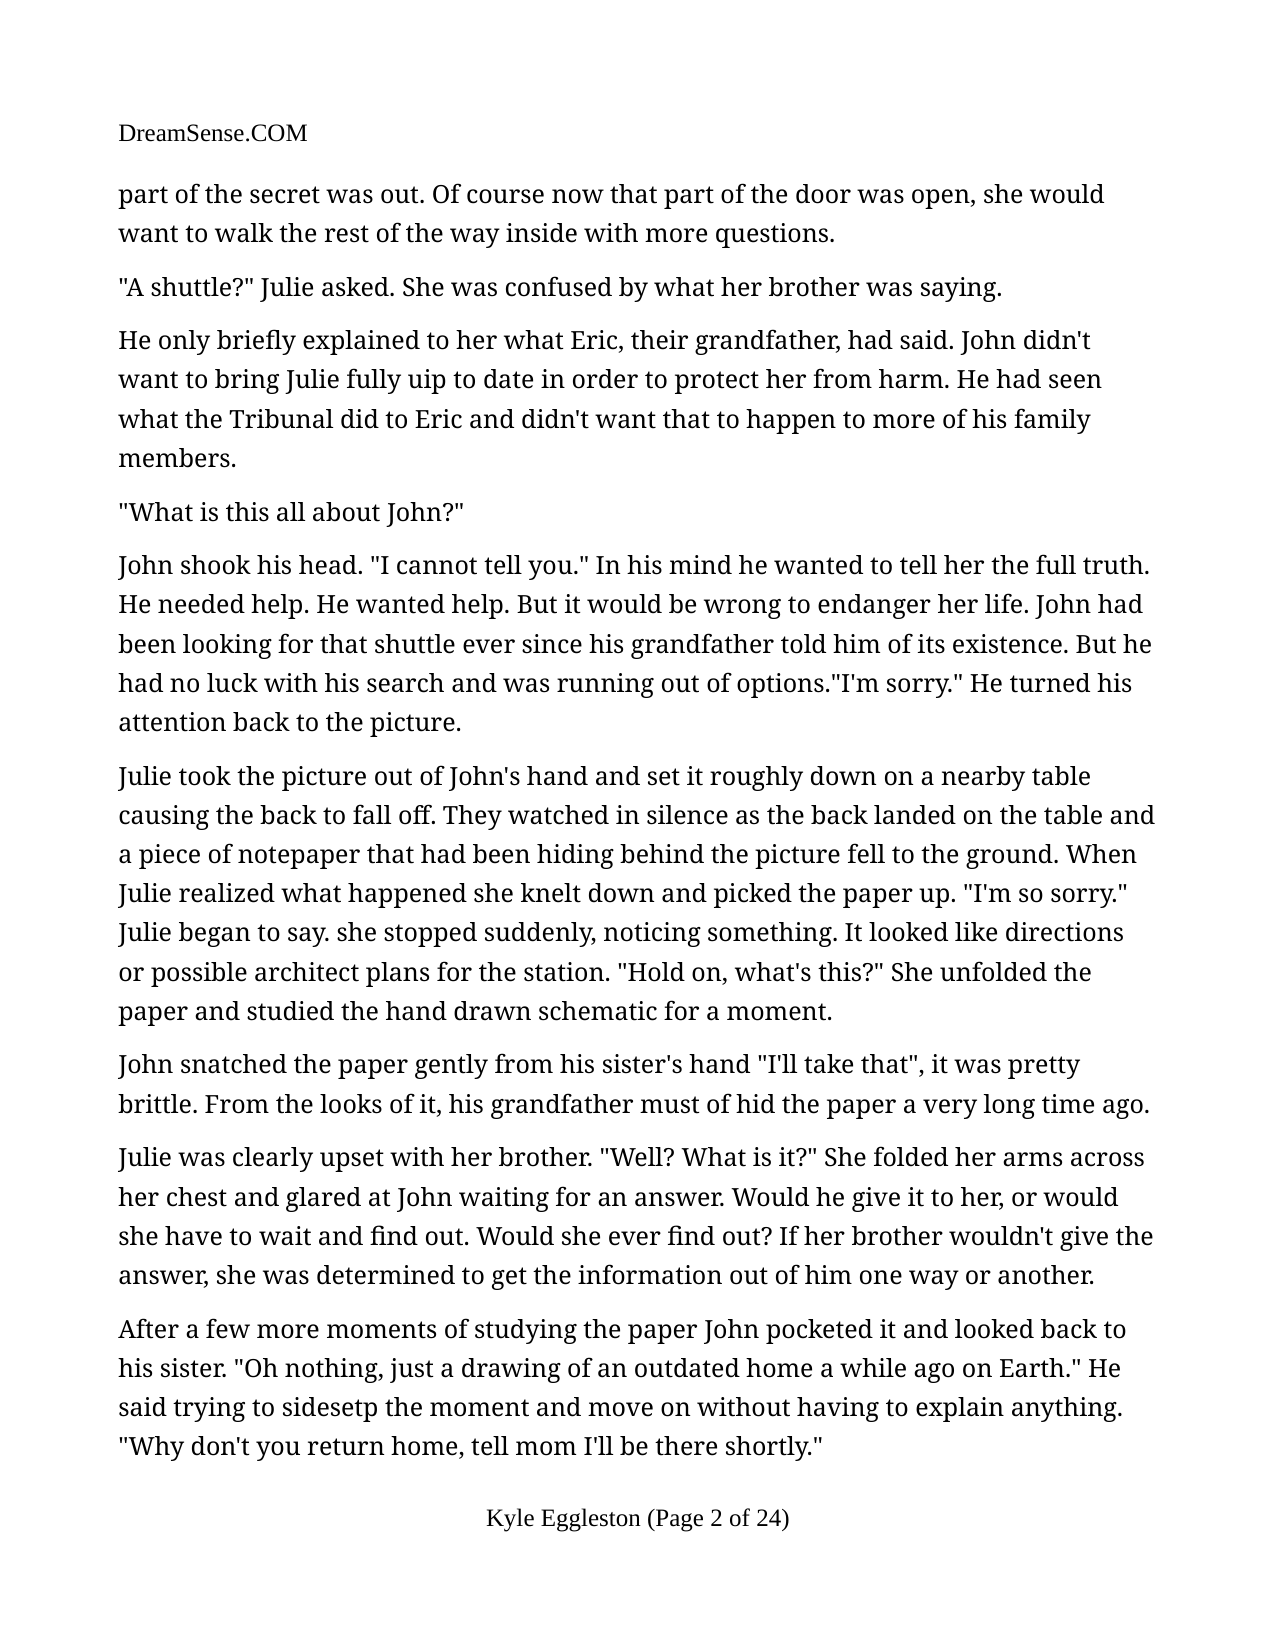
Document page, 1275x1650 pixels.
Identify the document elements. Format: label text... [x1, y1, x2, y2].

text "A shuttle?" Julie asked. She was confused by what her brother was saying. [118, 269, 1157, 303]
text "What is this all about John?" [118, 494, 1157, 528]
text John snatched the paper gently from his sister's hand "I'll take that", it was pretty brittle. From the looks of it, his grandfather must of hid the paper a very long time ago. [118, 1047, 1157, 1120]
text Julie took the picture out of John's hand and set it roughly down on a nearby table causing the back to fall off. They watched in silence as the back landed on the table and a piece of notepaper that had been hiding behind the picture fell to the ground. When Julie realized what happened she knelt down and picked the paper up. "I'm so sorry." Julie began to say. she stopped suddenly, noticing something. It looked like directions or possible architect plans for the station. "Hold on, what's this?" She unfolded the paper and studied the hand drawn schematic for a moment. [118, 758, 1157, 1027]
text He only briefly explained to her what Eric, their grandfather, had said. John didn't want to bring Julie fully uip to date in order to protect her from harm. He had seen what the Tribunal did to Eric and didn't want that to happen to more of his family members. [118, 323, 1157, 474]
text part of the secret was out. Of course now that part of the door was open, she would want to walk the rest of the way inside with more questions. [118, 176, 1157, 249]
text Julie was clearly upset with her brother. "Well? What is it?" She folded her arms across her chest and glared at John waiting for an answer. Would he give it to her, or would she have to wait and find out. Would she ever find out? If her brother wouldn't give the answer, she was determined to get the information out of him one way or another. [118, 1140, 1157, 1292]
text John shook his head. "I cannot tell you." In his mind he wanted to tell her the full truth. He needed help. He wanted help. But it would be wrong to endanger her life. John had been looking for that shuttle ever since his grandfather told him of its existence. But he had no luck with his search and was running out of options."I'm sorry." He turned his attention back to the picture. [118, 548, 1157, 739]
text After a few more moments of studying the paper John pocketed it and looked back to his sister. "Oh nothing, just a drawing of an outdated home a while ago on Earth." He said trying to sidesetp the moment and move on without having to explain anything. "Why don't you return home, tell mom I'll be there shortly." [118, 1311, 1157, 1463]
